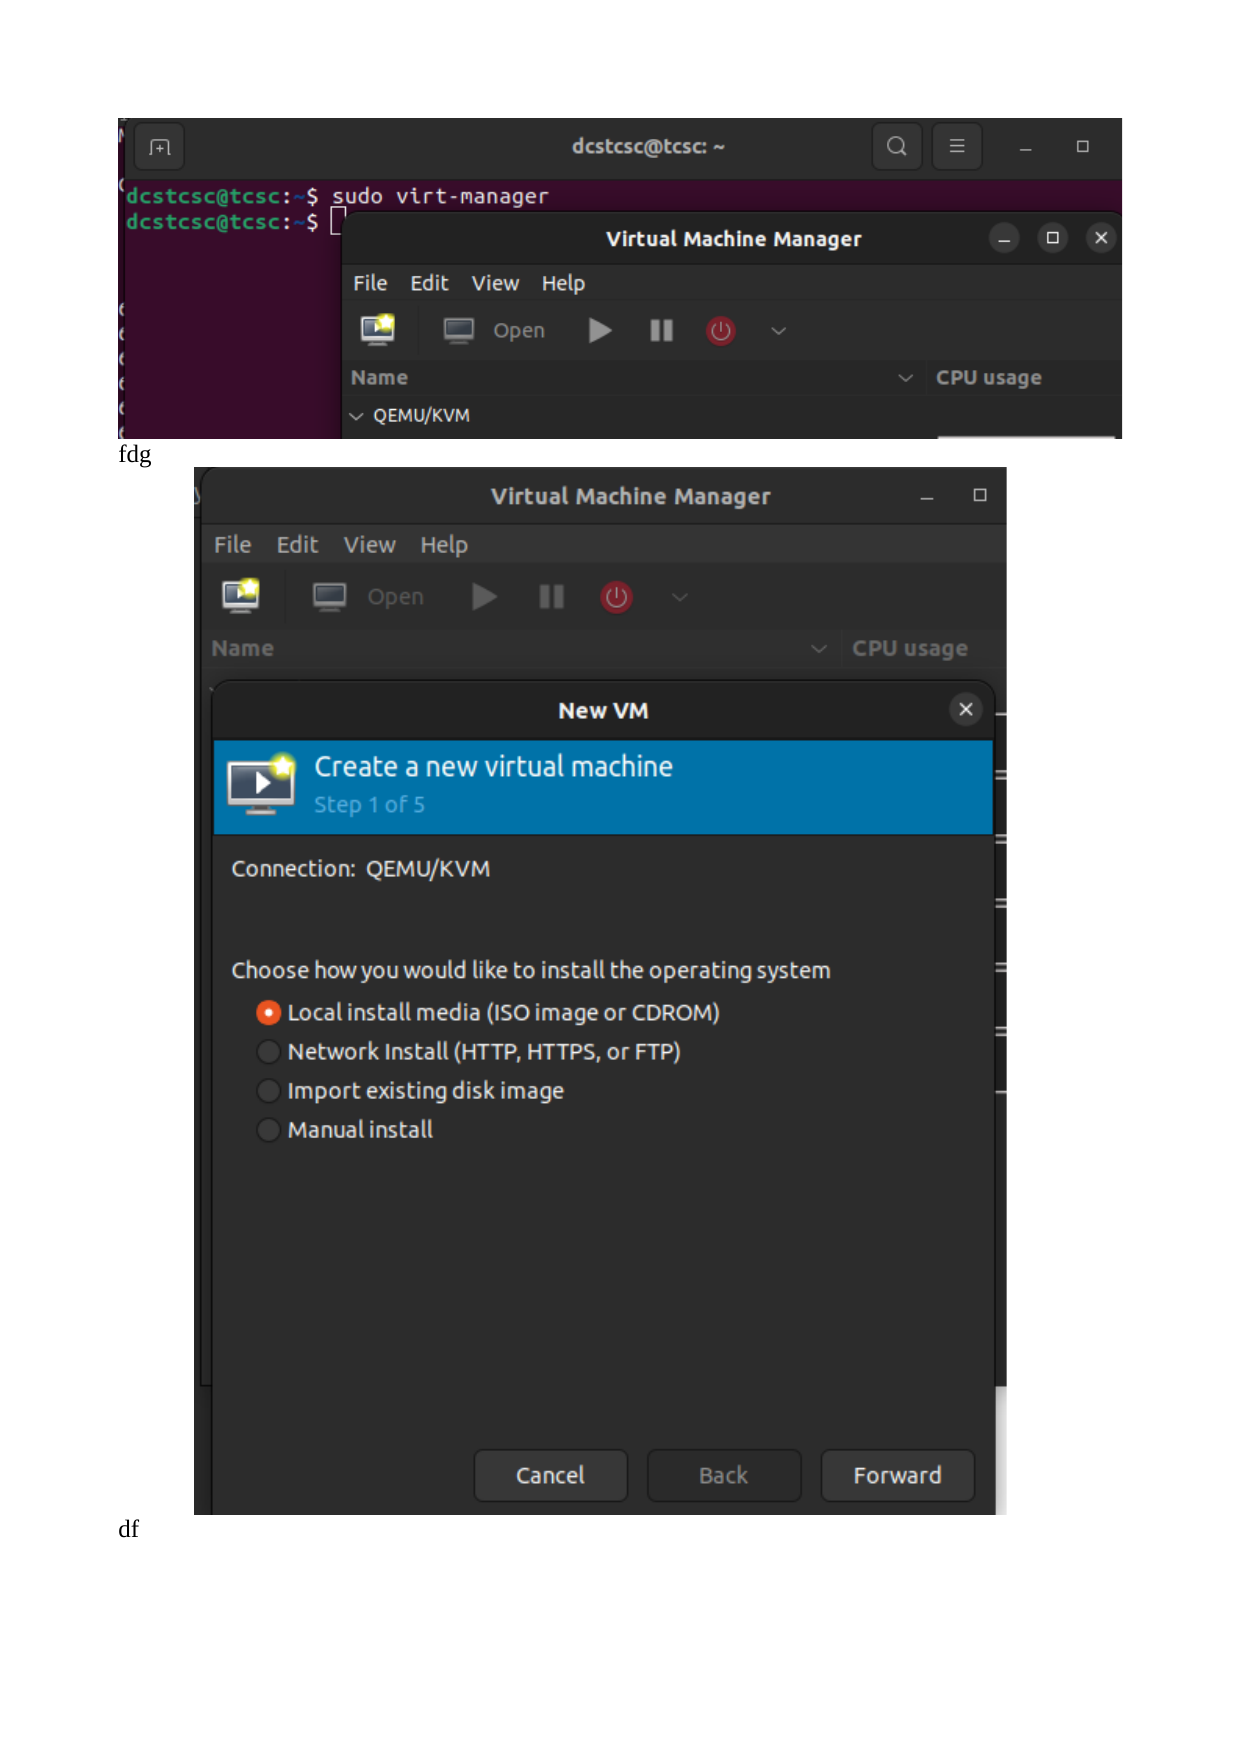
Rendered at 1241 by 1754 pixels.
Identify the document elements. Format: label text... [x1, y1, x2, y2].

text df [118, 468, 1122, 1543]
text fdg [118, 439, 1122, 468]
picture [118, 118, 1123, 439]
picture [194, 467, 1007, 1515]
